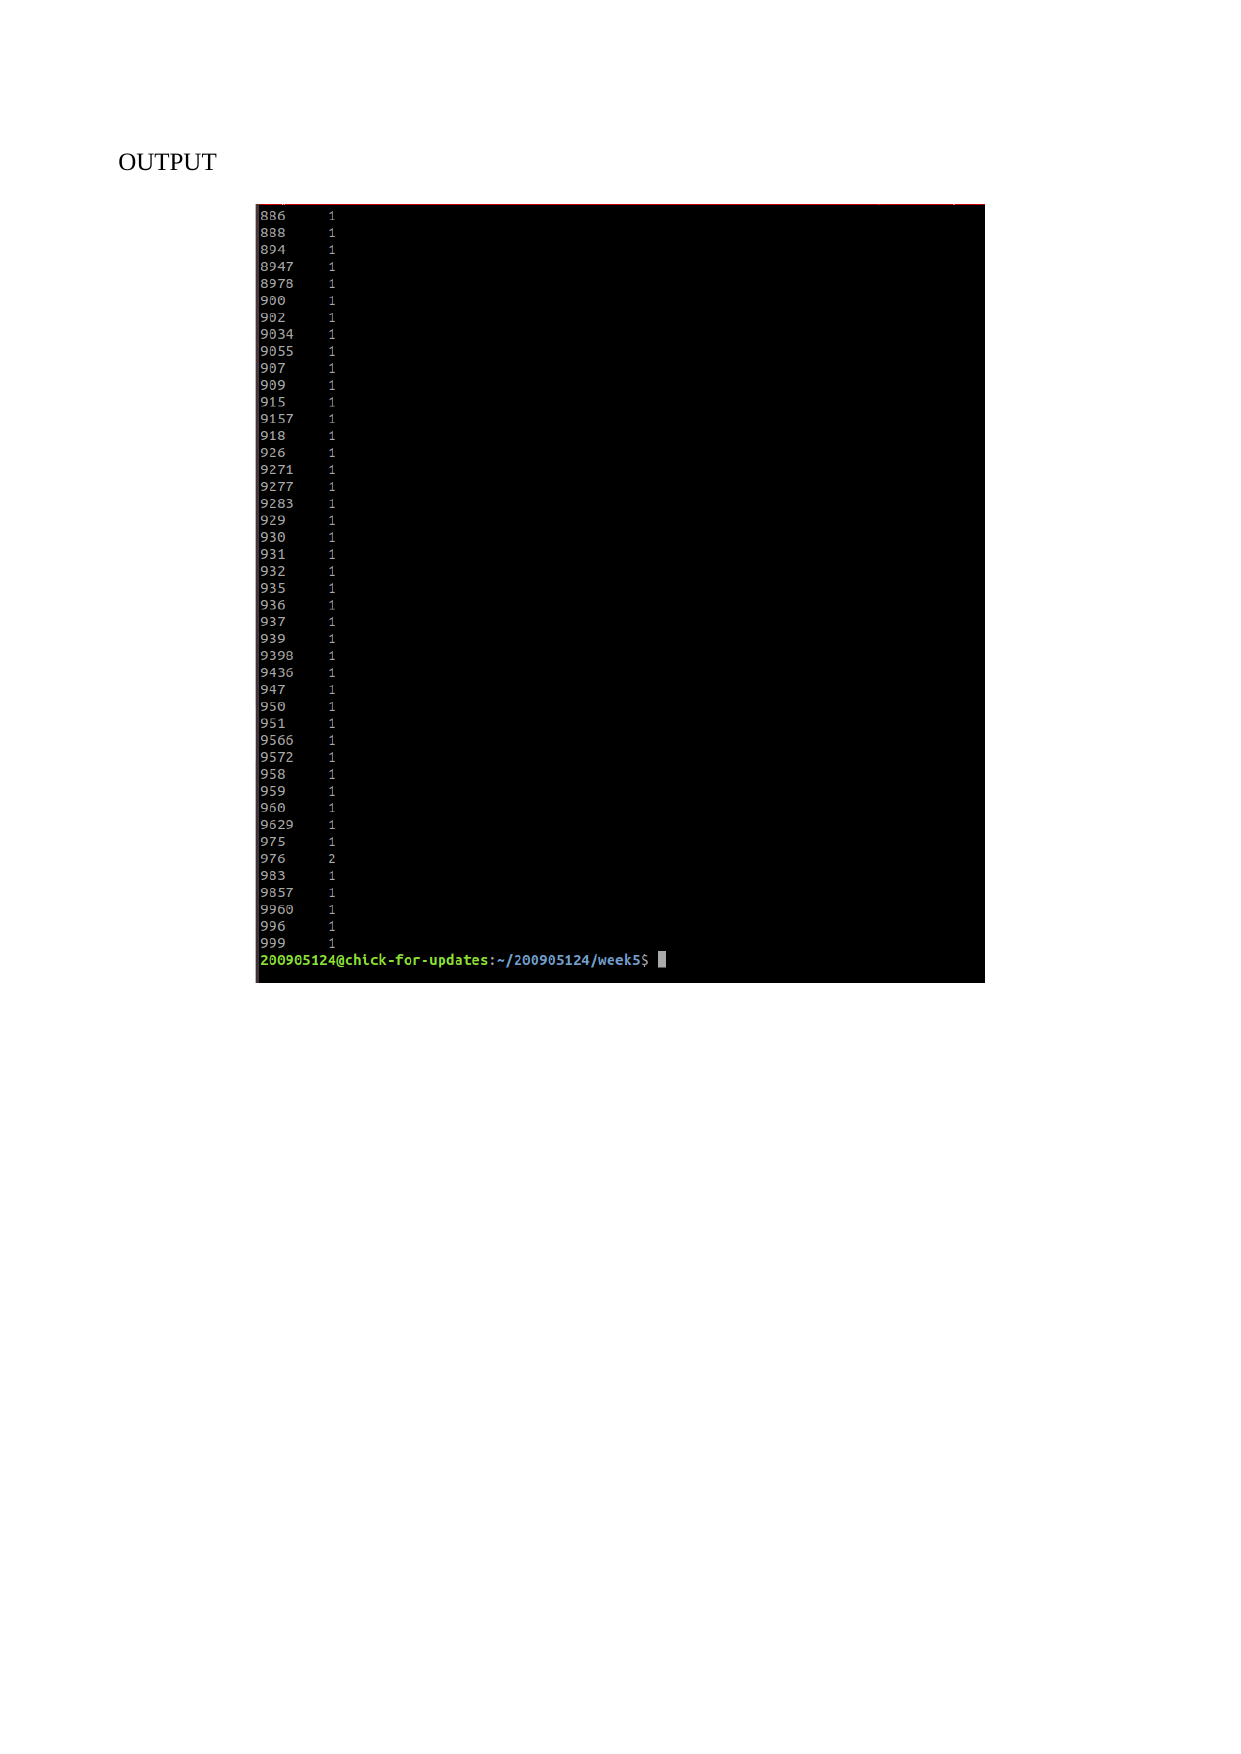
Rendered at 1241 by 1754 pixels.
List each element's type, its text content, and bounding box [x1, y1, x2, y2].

text OUTPUT [118, 147, 1122, 176]
picture [255, 204, 985, 983]
